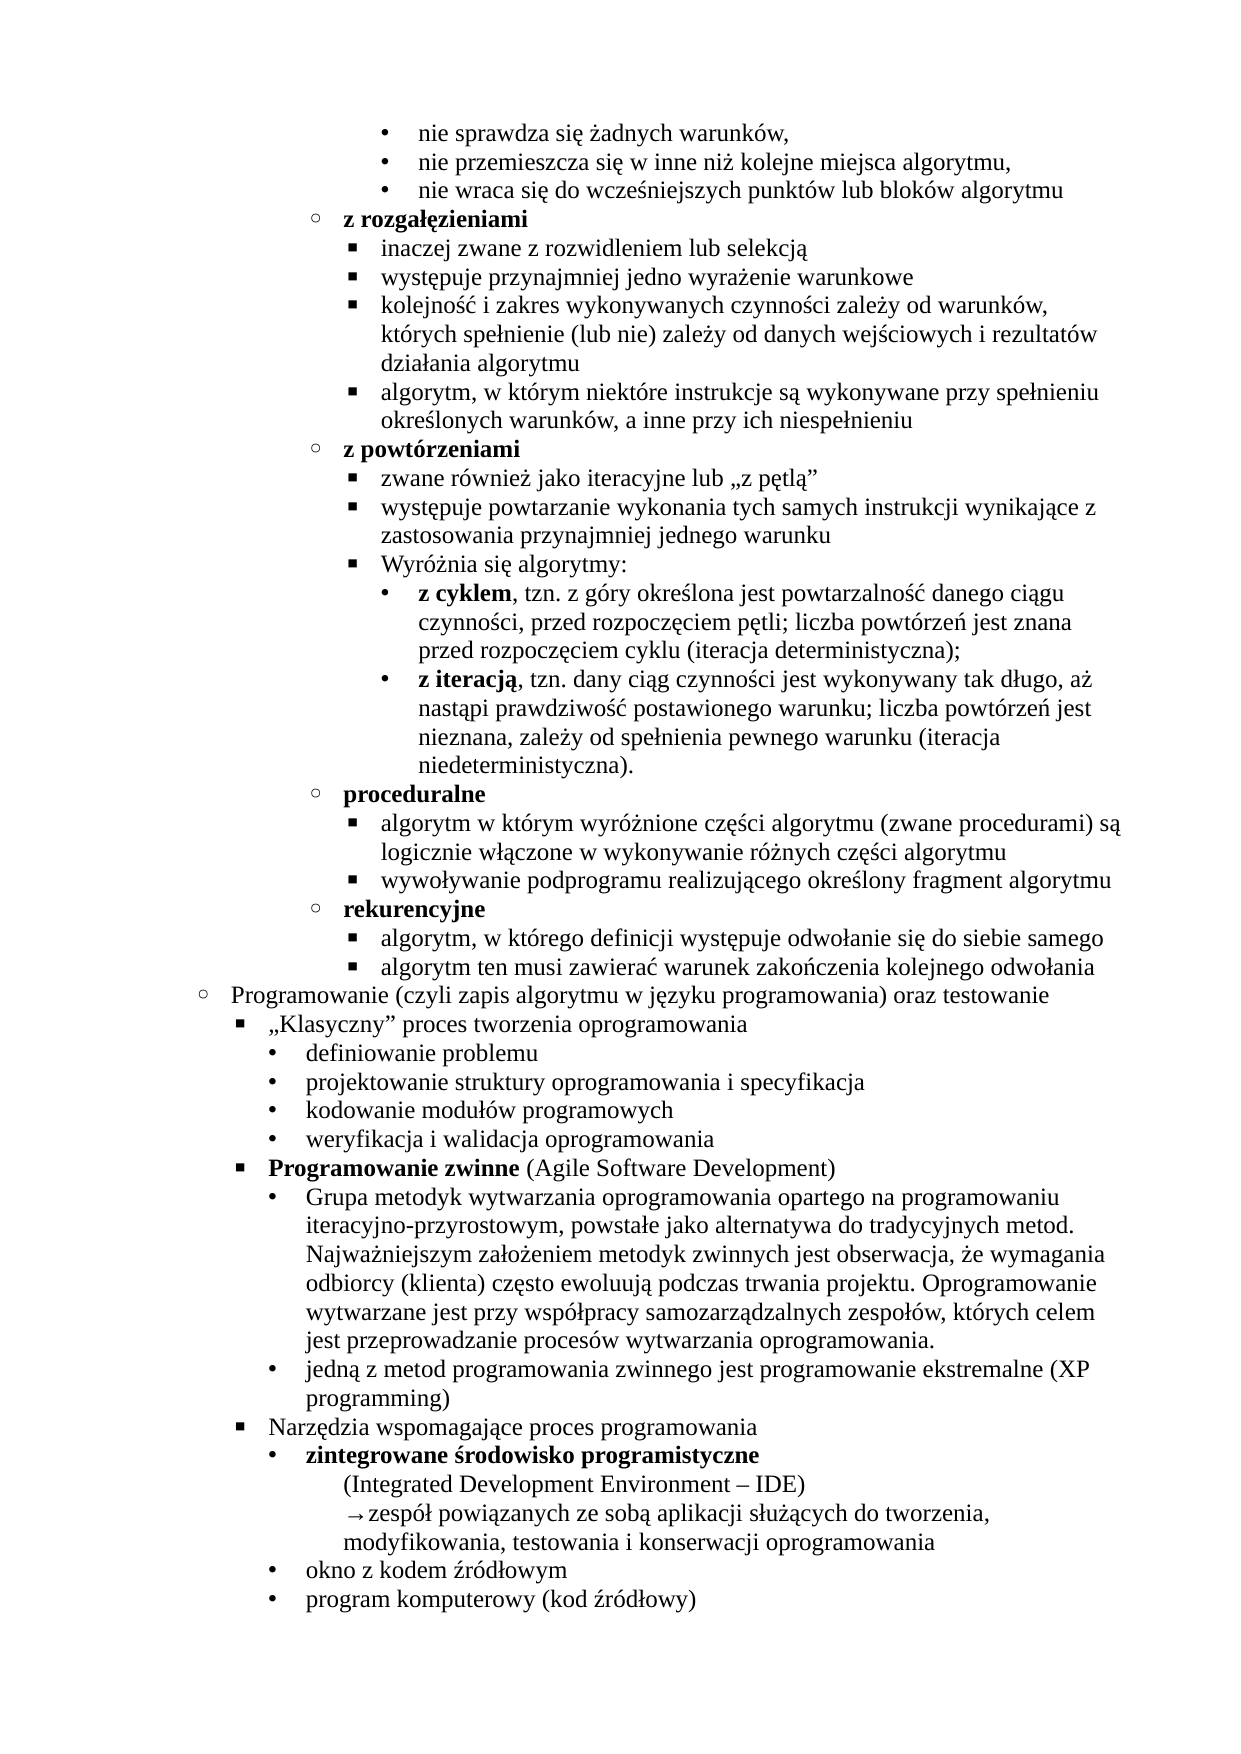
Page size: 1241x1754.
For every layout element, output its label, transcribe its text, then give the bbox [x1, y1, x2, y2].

list z cyklem, tzn. z góry określona jest powtarzalność danego ciągu czynności, przed rozpoczęciem pętli; liczba powtórzeń jest znana przed rozpoczęciem cyklu (iteracja deterministyczna); [381, 578, 1122, 664]
list wywoływanie podprogramu realizującego określony fragment algorytmu [343, 866, 1122, 894]
list Grupa metodyk wytwarzania oprogramowania opartego na programowaniu iteracyjno-przyrostowym, powstałe jako alternatywa do tradycyjnych metod. Najważniejszym założeniem metodyk zwinnych jest obserwacja, że wymagania odbiorcy (klienta) często ewoluują podczas trwania projektu. Oprogramowanie wytwarzane jest przy współpracy samozarządzalnych zespołów, których celem jest przeprowadzanie procesów wytwarzania oprogramowania. [268, 1182, 1122, 1354]
list jedną z metod programowania zwinnego jest programowanie ekstremalne (XP programming) [268, 1354, 1122, 1412]
list projektowanie struktury oprogramowania i specyfikacja [268, 1067, 1122, 1096]
list okno z kodem źródłowym [268, 1556, 1122, 1584]
list rekurencyjne [306, 894, 1122, 923]
list z rozgałęzieniami [306, 204, 1122, 233]
list (Integrated Development Environment – IDE) [306, 1469, 1122, 1498]
list algorytm, w którym niektóre instrukcje są wykonywane przy spełnieniu określonych warunków, a inne przy ich niespełnieniu [343, 377, 1122, 434]
list Wyróżnia się algorytmy: [343, 549, 1122, 578]
list Narzędzia wspomagające proces programowania [231, 1412, 1122, 1441]
list występuje powtarzanie wykonania tych samych instrukcji wynikające z zastosowania przynajmniej jednego warunku [343, 492, 1122, 549]
list zintegrowane środowisko programistyczne [268, 1441, 1122, 1469]
list występuje przynajmniej jedno wyrażenie warunkowe [343, 262, 1122, 291]
list z powtórzeniami [306, 434, 1122, 463]
list Programowanie (czyli zapis algorytmu w języku programowania) oraz testowanie [193, 981, 1122, 1009]
list weryfikacja i walidacja oprogramowania [268, 1124, 1122, 1153]
list kodowanie modułów programowych [268, 1096, 1122, 1124]
list algorytm ten musi zawierać warunek zakończenia kolejnego odwołania [343, 952, 1122, 981]
list z iteracją, tzn. dany ciąg czynności jest wykonywany tak długo, aż nastąpi prawdziwość postawionego warunku; liczba powtórzeń jest nieznana, zależy od spełnienia pewnego warunku (iteracja niedeterministyczna). [381, 664, 1122, 779]
list „Klasyczny” proces tworzenia oprogramowania [231, 1009, 1122, 1038]
list zwane również jako iteracyjne lub „z pętlą” [343, 463, 1122, 492]
list definiowanie problemu [268, 1038, 1122, 1067]
list proceduralne [306, 779, 1122, 808]
list algorytm, w którego definicji występuje odwołanie się do siebie samego [343, 923, 1122, 952]
list inaczej zwane z rozwidleniem lub selekcją [343, 233, 1122, 262]
list nie wraca się do wcześniejszych punktów lub bloków algorytmu [381, 176, 1122, 204]
list Programowanie zwinne (Agile Software Development) [231, 1153, 1122, 1182]
list nie przemieszcza się w inne niż kolejne miejsca algorytmu, [381, 147, 1122, 176]
list kolejność i zakres wykonywanych czynności zależy od warunków, których spełnienie (lub nie) zależy od danych wejściowych i rezultatów działania algorytmu [343, 291, 1122, 377]
list algorytm w którym wyróżnione części algorytmu (zwane procedurami) są logicznie włączone w wykonywanie różnych części algorytmu [343, 808, 1122, 866]
list program komputerowy (kod źródłowy) [268, 1584, 1122, 1613]
list nie sprawdza się żadnych warunków, [381, 118, 1122, 147]
list →zespół powiązanych ze sobą aplikacji służących do tworzenia, modyfikowania, testowania i konserwacji oprogramowania [306, 1498, 1122, 1556]
